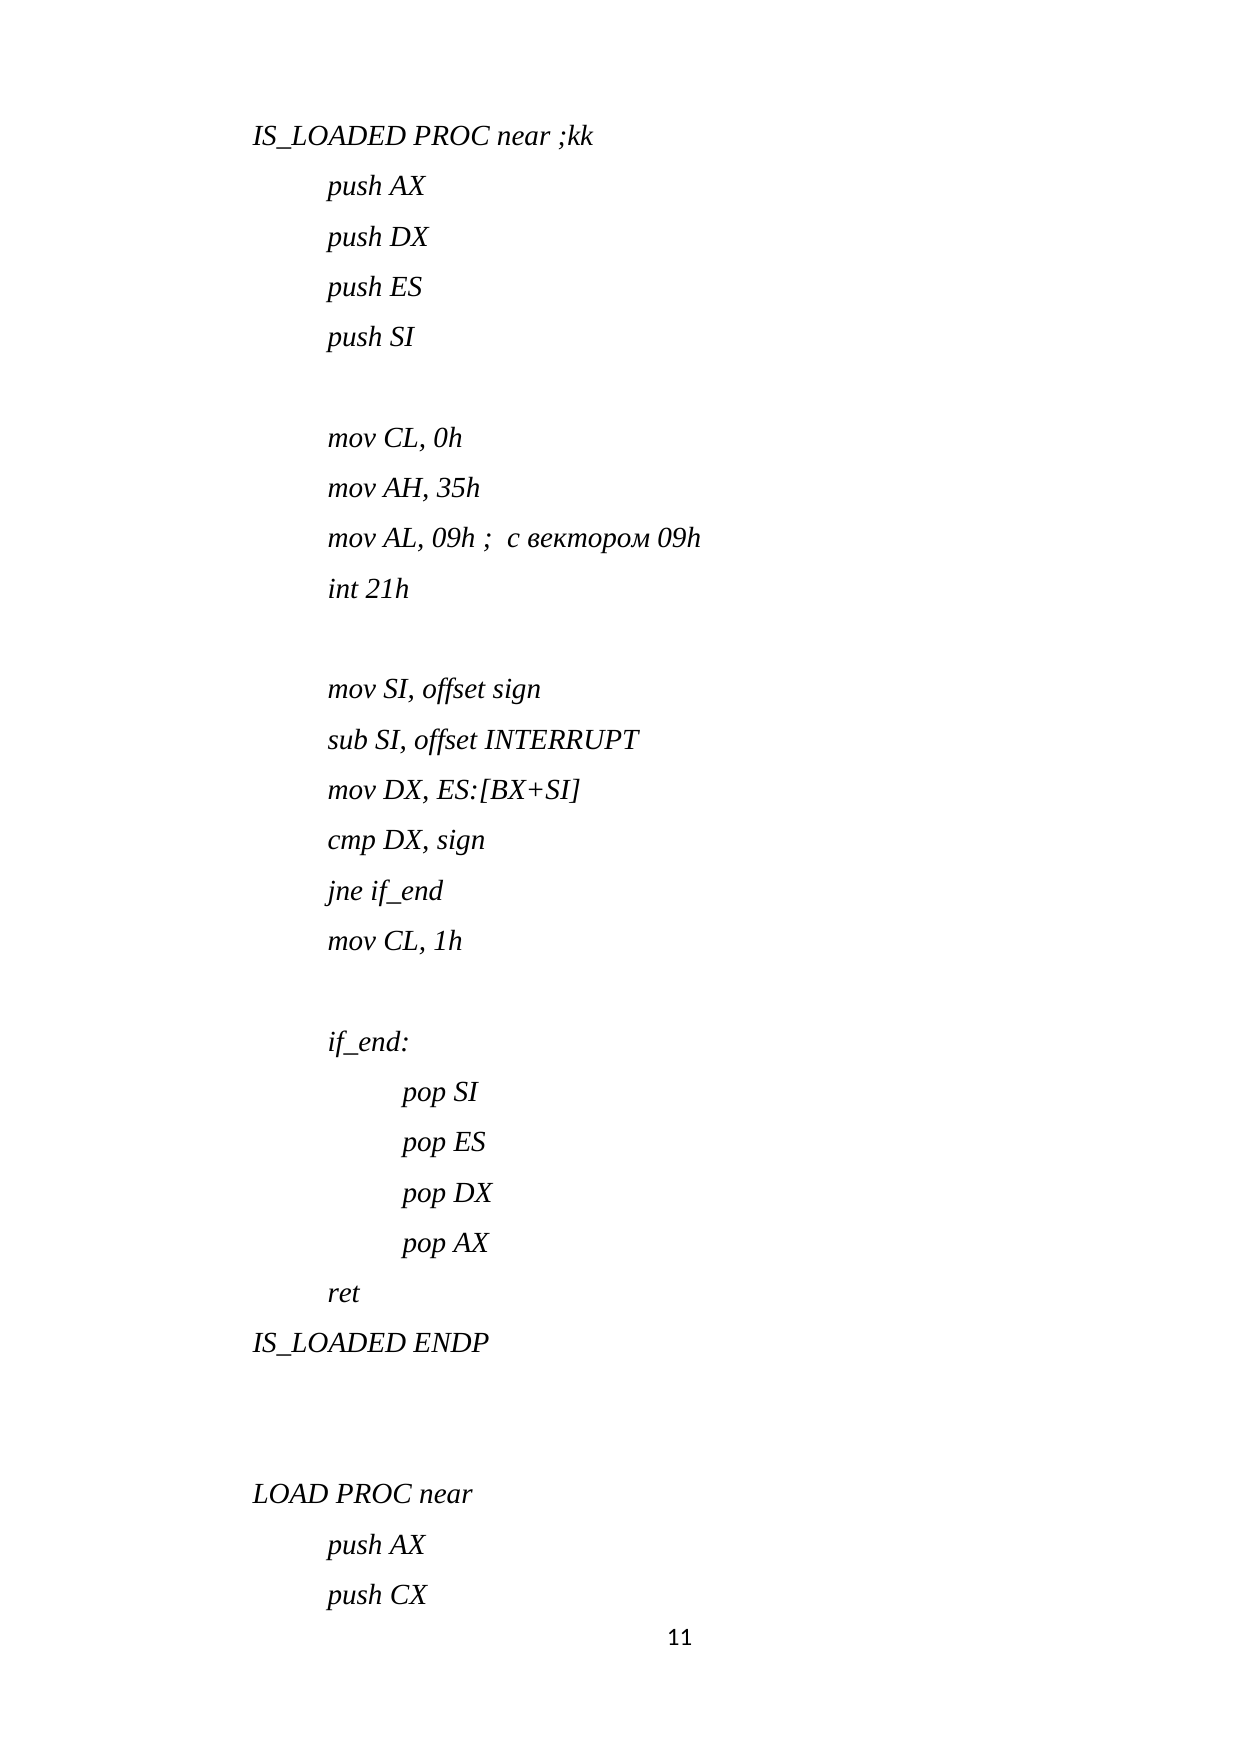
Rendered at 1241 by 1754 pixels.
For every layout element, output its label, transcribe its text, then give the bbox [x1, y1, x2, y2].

text ret [177, 1275, 1181, 1309]
text IS_LOADED PROC near ;kk [177, 118, 1181, 152]
text int 21h [177, 571, 1181, 604]
text push CX [177, 1577, 1181, 1611]
text pop ES [177, 1124, 1181, 1158]
text pop AX [177, 1225, 1181, 1258]
text mov SI, offset sign [177, 672, 1181, 705]
text pop SI [177, 1074, 1181, 1108]
text sub SI, offset INTERRUPT [177, 722, 1181, 755]
text push AX [177, 168, 1181, 202]
text mov DX, ES:[BX+SI] [177, 772, 1181, 806]
text IS_LOADED ENDP [177, 1326, 1181, 1359]
text push DX [177, 219, 1181, 252]
text mov CL, 0h [177, 420, 1181, 453]
text push SI [177, 319, 1181, 353]
text push ES [177, 269, 1181, 303]
text jne if_end [177, 873, 1181, 906]
text pop DX [177, 1175, 1181, 1208]
text mov AL, 09h ; с вектором 09h [177, 521, 1181, 554]
text LOAD PROC near [177, 1477, 1181, 1510]
text push AX [177, 1527, 1181, 1560]
text mov AH, 35h [177, 470, 1181, 504]
text if_end: [177, 1024, 1181, 1057]
text mov CL, 1h [177, 923, 1181, 957]
text cmp DX, sign [177, 822, 1181, 856]
